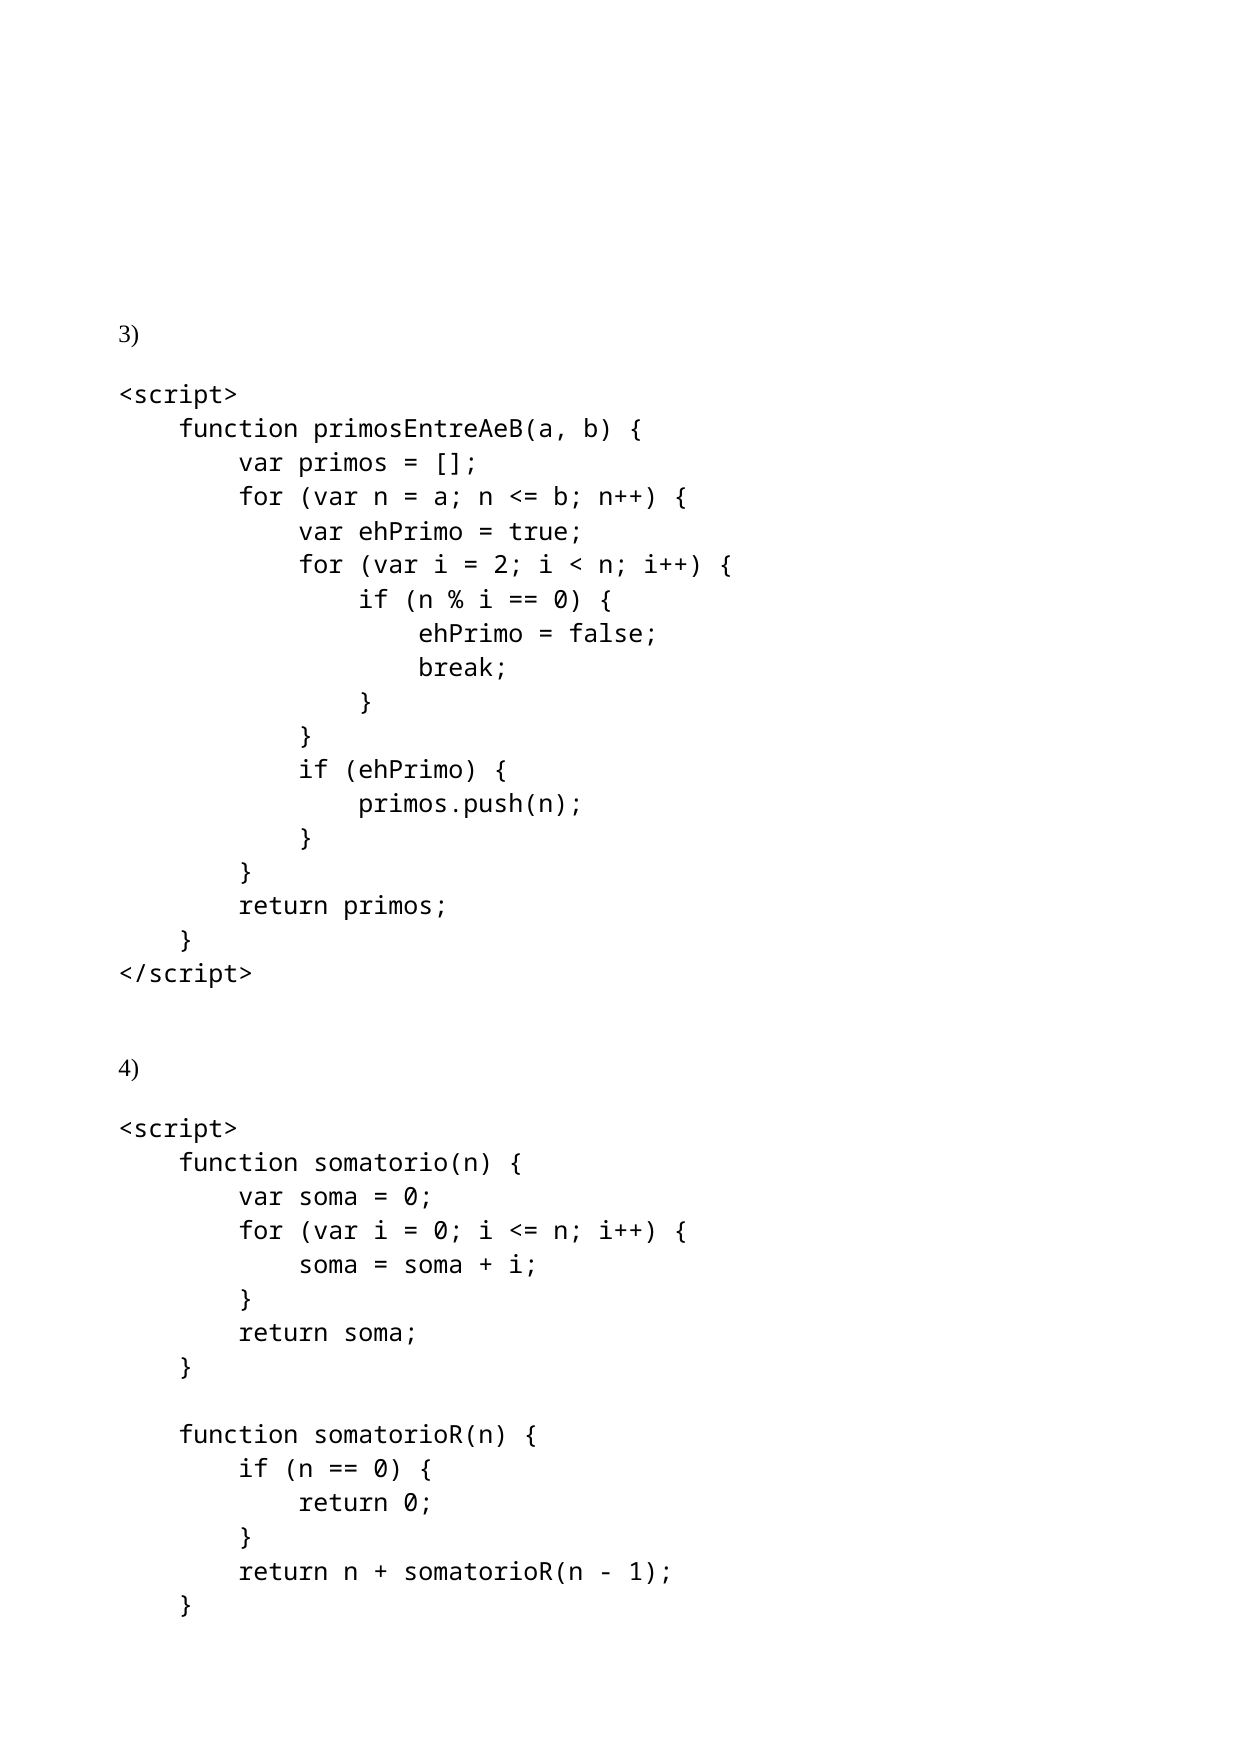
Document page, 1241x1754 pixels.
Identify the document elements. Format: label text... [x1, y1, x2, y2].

text function somatorioR(n) { [118, 1417, 1122, 1451]
text } [118, 922, 1122, 956]
text <script> [118, 377, 1122, 411]
text 3) [118, 319, 1122, 348]
text } [118, 1587, 1122, 1621]
text var ehPrimo = true; [118, 513, 1122, 547]
text break; [118, 649, 1122, 683]
text } [118, 1281, 1122, 1315]
text } [118, 683, 1122, 717]
text for (var i = 2; i < n; i++) { [118, 547, 1122, 581]
text return n + somatorioR(n - 1); [118, 1553, 1122, 1587]
text return 0; [118, 1485, 1122, 1519]
text ehPrimo = false; [118, 615, 1122, 649]
text } [118, 1349, 1122, 1383]
text var soma = 0; [118, 1178, 1122, 1212]
text 4) [118, 1053, 1122, 1082]
text function primosEntreAeB(a, b) { [118, 411, 1122, 445]
text </script> [118, 956, 1122, 990]
text } [118, 854, 1122, 888]
text function somatorio(n) { [118, 1144, 1122, 1178]
text return primos; [118, 888, 1122, 922]
text if (ehPrimo) { [118, 752, 1122, 786]
text for (var n = a; n <= b; n++) { [118, 479, 1122, 513]
text } [118, 1519, 1122, 1553]
text for (var i = 0; i <= n; i++) { [118, 1212, 1122, 1247]
text return soma; [118, 1315, 1122, 1349]
text } [118, 717, 1122, 752]
text var primos = []; [118, 445, 1122, 479]
text primos.push(n); [118, 786, 1122, 820]
text <script> [118, 1110, 1122, 1144]
text } [118, 820, 1122, 854]
text soma = soma + i; [118, 1247, 1122, 1281]
text if (n % i == 0) { [118, 581, 1122, 615]
text if (n == 0) { [118, 1451, 1122, 1485]
